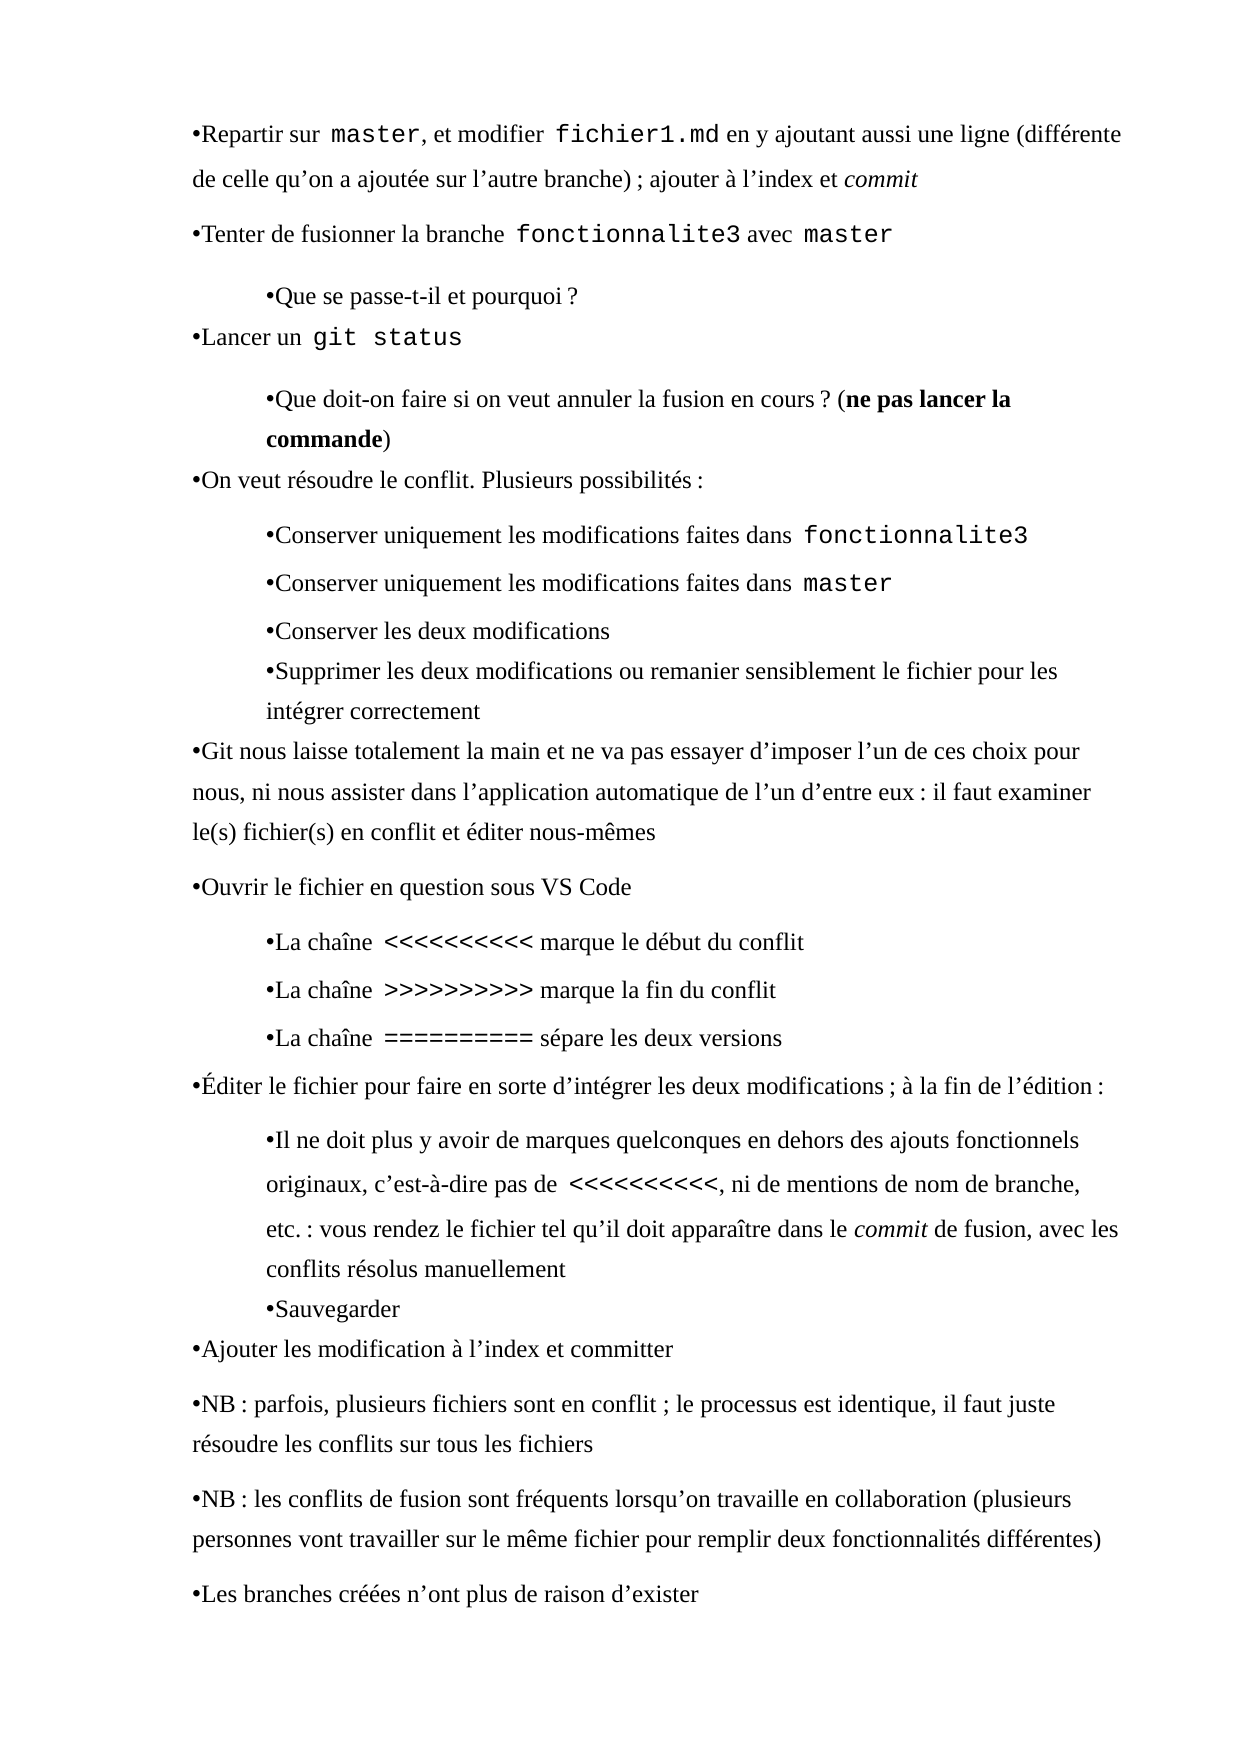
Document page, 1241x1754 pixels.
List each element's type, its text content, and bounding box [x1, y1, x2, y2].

list master [799, 568, 1122, 602]
list Conserver les deux modifications [118, 616, 1122, 644]
list Ajouter les modification à l’index et committer [118, 1334, 1122, 1363]
list Conserver uniquement les modifications faites dans fonctionnalite3 [118, 519, 1122, 554]
list Il ne doit plus y avoir de marques quelconques en dehors des ajouts fonctionnels originaux, c’est-à-dire pas de <<<<<<<<<<, ni de mentions de nom de branche, etc. : vous rendez le fichier tel qu’il doit apparaître dans le commit de fusion, avec les conflits résolus manuellement [118, 1126, 1122, 1283]
list master [800, 219, 1122, 253]
list Lancer un git status [309, 322, 1122, 356]
list Git nous laisse totalement la main et ne va pas essayer d’imposer l’un de ces choix pour nous, ni nous assister dans l’application automatique de l’un d’entre eux : il faut examiner le(s) fichier(s) en conflit et éditer nous-mêmes [118, 736, 1122, 846]
list Conserver uniquement les modifications faites dans [118, 568, 798, 602]
list La chaîne ========== sépare les deux versions [380, 1023, 1122, 1057]
list La chaîne ========== sépare les deux versions [118, 1023, 379, 1057]
list La chaîne <<<<<<<<<< marque le début du conflit [380, 926, 1122, 961]
list Que doit-on faire si on veut annuler la fusion en cours ? (ne pas lancer la commande) [118, 384, 1122, 453]
list Lancer un git status [118, 322, 308, 356]
list Sauvegarder [118, 1294, 1122, 1323]
list Tenter de fusionner la branche [118, 219, 511, 253]
list Ouvrir le fichier en question sous VS Code [118, 872, 1122, 900]
list La chaîne <<<<<<<<<< marque le début du conflit [118, 926, 379, 961]
list Supprimer les deux modifications ou remanier sensiblement le fichier pour les intégrer correctement [118, 656, 1122, 725]
list Les branches créées n’ont plus de raison d’exister [118, 1579, 1122, 1608]
list Repartir sur master, et modifier fichier1.md en y ajoutant aussi une ligne (différente de celle qu’on a ajoutée sur l’autre branche) ; ajouter à l’index et commit [118, 118, 1122, 193]
list La chaîne >>>>>>>>>> marque la fin du conflit [118, 974, 1122, 1009]
list NB : parfois, plusieurs fichiers sont en conflit ; le processus est identique, il faut juste résoudre les conflits sur tous les fichiers [118, 1389, 1122, 1458]
list fonctionnalite3 avec [512, 219, 799, 253]
list Éditer le fichier pour faire en sorte d’intégrer les deux modifications ; à la fin de l’édition : [118, 1071, 1122, 1099]
list On veut résoudre le conflit. Plusieurs possibilités : [118, 465, 1122, 493]
list NB : les conflits de fusion sont fréquents lorsqu’on travaille en collaboration (plusieurs personnes vont travailler sur le même fichier pour remplir deux fonctionnalités différentes) [118, 1484, 1122, 1553]
list Que se passe-t-il et pourquoi ? [118, 281, 1122, 310]
